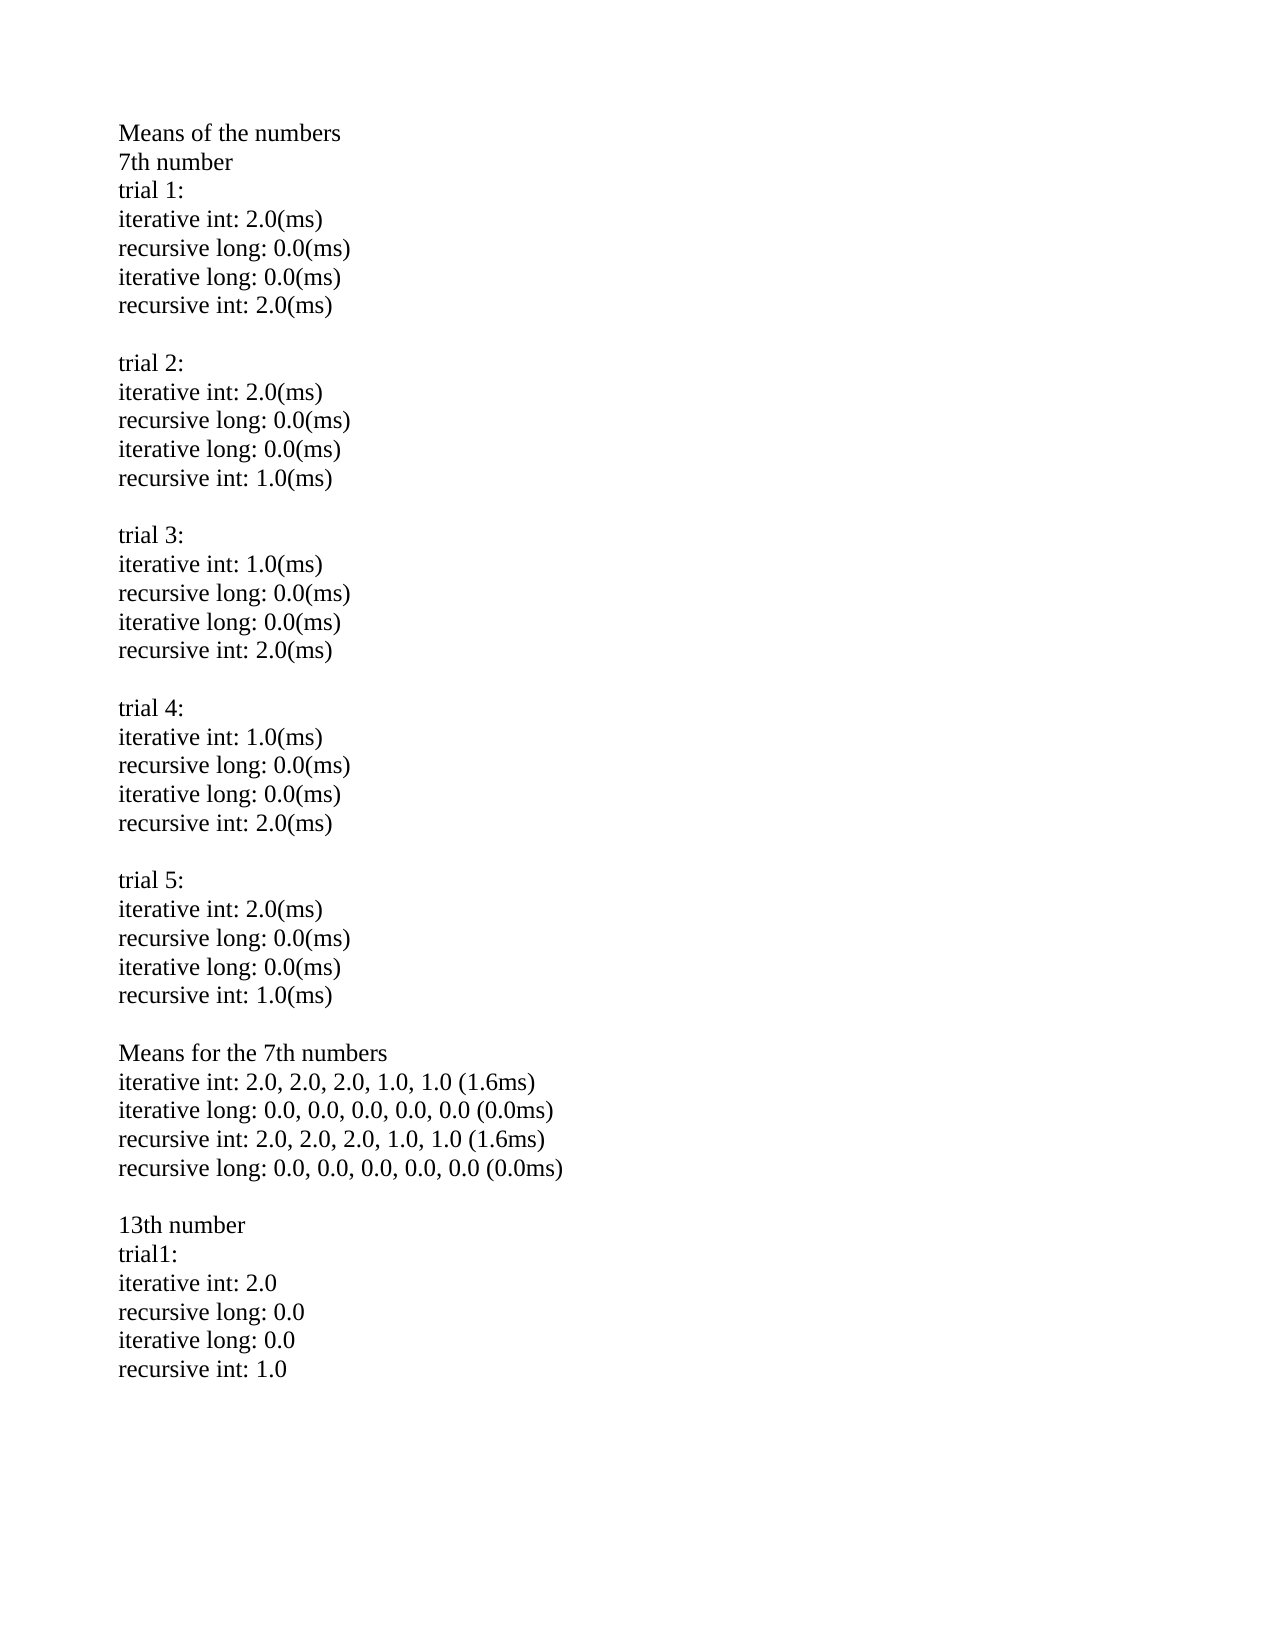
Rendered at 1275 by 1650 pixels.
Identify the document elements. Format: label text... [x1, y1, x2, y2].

text recursive long: 0.0 [118, 1297, 1157, 1326]
text 7th number [118, 147, 1157, 176]
text recursive long: 0.0(ms) [118, 406, 1157, 434]
text iterative int: 1.0(ms) [118, 722, 1157, 751]
text recursive long: 0.0(ms) [118, 751, 1157, 779]
text recursive long: 0.0, 0.0, 0.0, 0.0, 0.0 (0.0ms) [118, 1153, 1157, 1182]
text iterative long: 0.0(ms) [118, 607, 1157, 636]
text recursive long: 0.0(ms) [118, 923, 1157, 952]
text recursive int: 2.0(ms) [118, 636, 1157, 664]
text iterative long: 0.0(ms) [118, 779, 1157, 808]
text iterative long: 0.0, 0.0, 0.0, 0.0, 0.0 (0.0ms) [118, 1096, 1157, 1124]
text trial 2: [118, 348, 1157, 377]
text recursive int: 2.0(ms) [118, 808, 1157, 837]
text Means of the numbers [118, 118, 1157, 147]
text iterative int: 2.0, 2.0, 2.0, 1.0, 1.0 (1.6ms) [118, 1067, 1157, 1096]
text recursive int: 1.0 [118, 1354, 1157, 1383]
text trial 1: [118, 176, 1157, 204]
text iterative long: 0.0(ms) [118, 262, 1157, 291]
text 13th number [118, 1211, 1157, 1239]
text trial 3: [118, 521, 1157, 549]
text recursive long: 0.0(ms) [118, 578, 1157, 607]
text trial 4: [118, 693, 1157, 722]
text recursive long: 0.0(ms) [118, 233, 1157, 262]
text recursive int: 1.0(ms) [118, 981, 1157, 1009]
text recursive int: 2.0(ms) [118, 291, 1157, 319]
text iterative int: 2.0 [118, 1268, 1157, 1297]
text recursive int: 2.0, 2.0, 2.0, 1.0, 1.0 (1.6ms) [118, 1124, 1157, 1153]
text iterative int: 2.0(ms) [118, 377, 1157, 406]
text Means for the 7th numbers [118, 1038, 1157, 1067]
text iterative long: 0.0(ms) [118, 434, 1157, 463]
text iterative long: 0.0 [118, 1326, 1157, 1354]
text iterative int: 1.0(ms) [118, 549, 1157, 578]
text recursive int: 1.0(ms) [118, 463, 1157, 492]
text iterative long: 0.0(ms) [118, 952, 1157, 981]
text iterative int: 2.0(ms) [118, 894, 1157, 923]
text trial1: [118, 1239, 1157, 1268]
text iterative int: 2.0(ms) [118, 204, 1157, 233]
text trial 5: [118, 866, 1157, 894]
